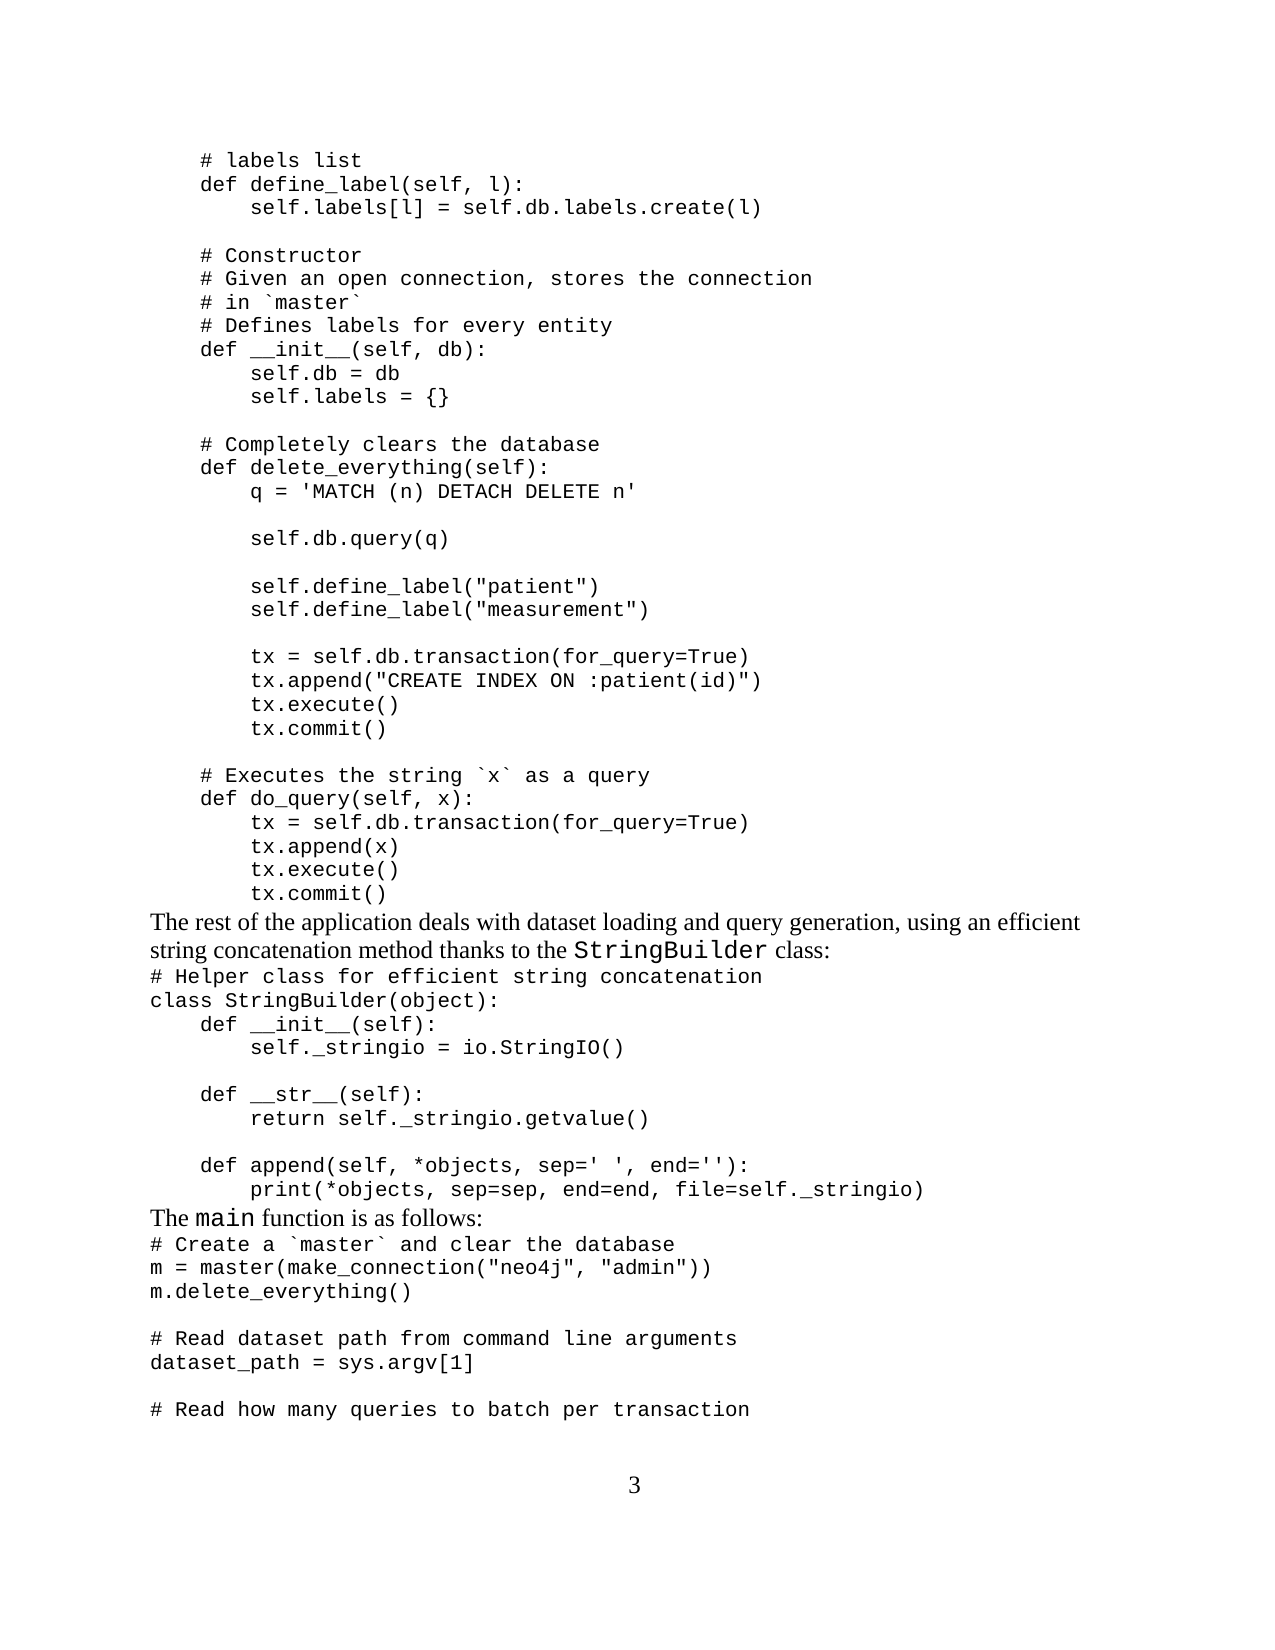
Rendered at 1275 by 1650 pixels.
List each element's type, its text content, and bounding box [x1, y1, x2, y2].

text dataset_path = sys.argv[1] [150, 1352, 1125, 1375]
text self.define_label("measurement") [150, 599, 1125, 623]
text # Constructor [150, 244, 1125, 268]
text self.db.query(q) [150, 528, 1125, 552]
text self._stringio = io.StringIO() [150, 1037, 1125, 1061]
text # Given an open connection, stores the connection [150, 268, 1125, 292]
text q = 'MATCH (n) DETACH DELETE n' [150, 481, 1125, 505]
text def delete_everything(self): [150, 457, 1125, 481]
text def append(self, *objects, sep=' ', end=''): [150, 1155, 1125, 1179]
text def define_label(self, l): [150, 174, 1125, 197]
text tx.append("CREATE INDEX ON :patient(id)") [150, 670, 1125, 694]
text tx.commit() [150, 717, 1125, 741]
text return self._stringio.getvalue() [150, 1108, 1125, 1132]
text tx.execute() [150, 694, 1125, 717]
text self.labels[l] = self.db.labels.create(l) [150, 197, 1125, 221]
text # in `master` [150, 292, 1125, 316]
text # Read dataset path from command line arguments [150, 1328, 1125, 1352]
text tx = self.db.transaction(for_query=True) [150, 812, 1125, 836]
text The main function is as follows: [150, 1203, 1125, 1233]
text print(*objects, sep=sep, end=end, file=self._stringio) [150, 1179, 1125, 1203]
text def __init__(self, db): [150, 339, 1125, 363]
text class StringBuilder(object): [150, 990, 1125, 1013]
text tx = self.db.transaction(for_query=True) [150, 647, 1125, 670]
text # Completely clears the database [150, 434, 1125, 457]
text self.labels = {} [150, 386, 1125, 410]
text self.db = db [150, 363, 1125, 386]
text # Executes the string `x` as a query [150, 765, 1125, 788]
text # Defines labels for every entity [150, 316, 1125, 339]
text The rest of the application deals with dataset loading and query generation, using an efficient string concatenation method thanks to the StringBuilder class: [150, 907, 1125, 966]
text m.delete_everything() [150, 1281, 1125, 1304]
text def do_query(self, x): [150, 788, 1125, 812]
text tx.commit() [150, 883, 1125, 907]
text self.define_label("patient") [150, 576, 1125, 599]
text m = master(make_connection("neo4j", "admin")) [150, 1257, 1125, 1281]
text def __init__(self): [150, 1013, 1125, 1037]
text # Read how many queries to batch per transaction [150, 1399, 1125, 1423]
text # labels list [150, 150, 1125, 174]
text tx.execute() [150, 859, 1125, 883]
text def __str__(self): [150, 1084, 1125, 1108]
text # Create a `master` and clear the database [150, 1233, 1125, 1257]
text tx.append(x) [150, 836, 1125, 859]
text # Helper class for efficient string concatenation [150, 966, 1125, 990]
